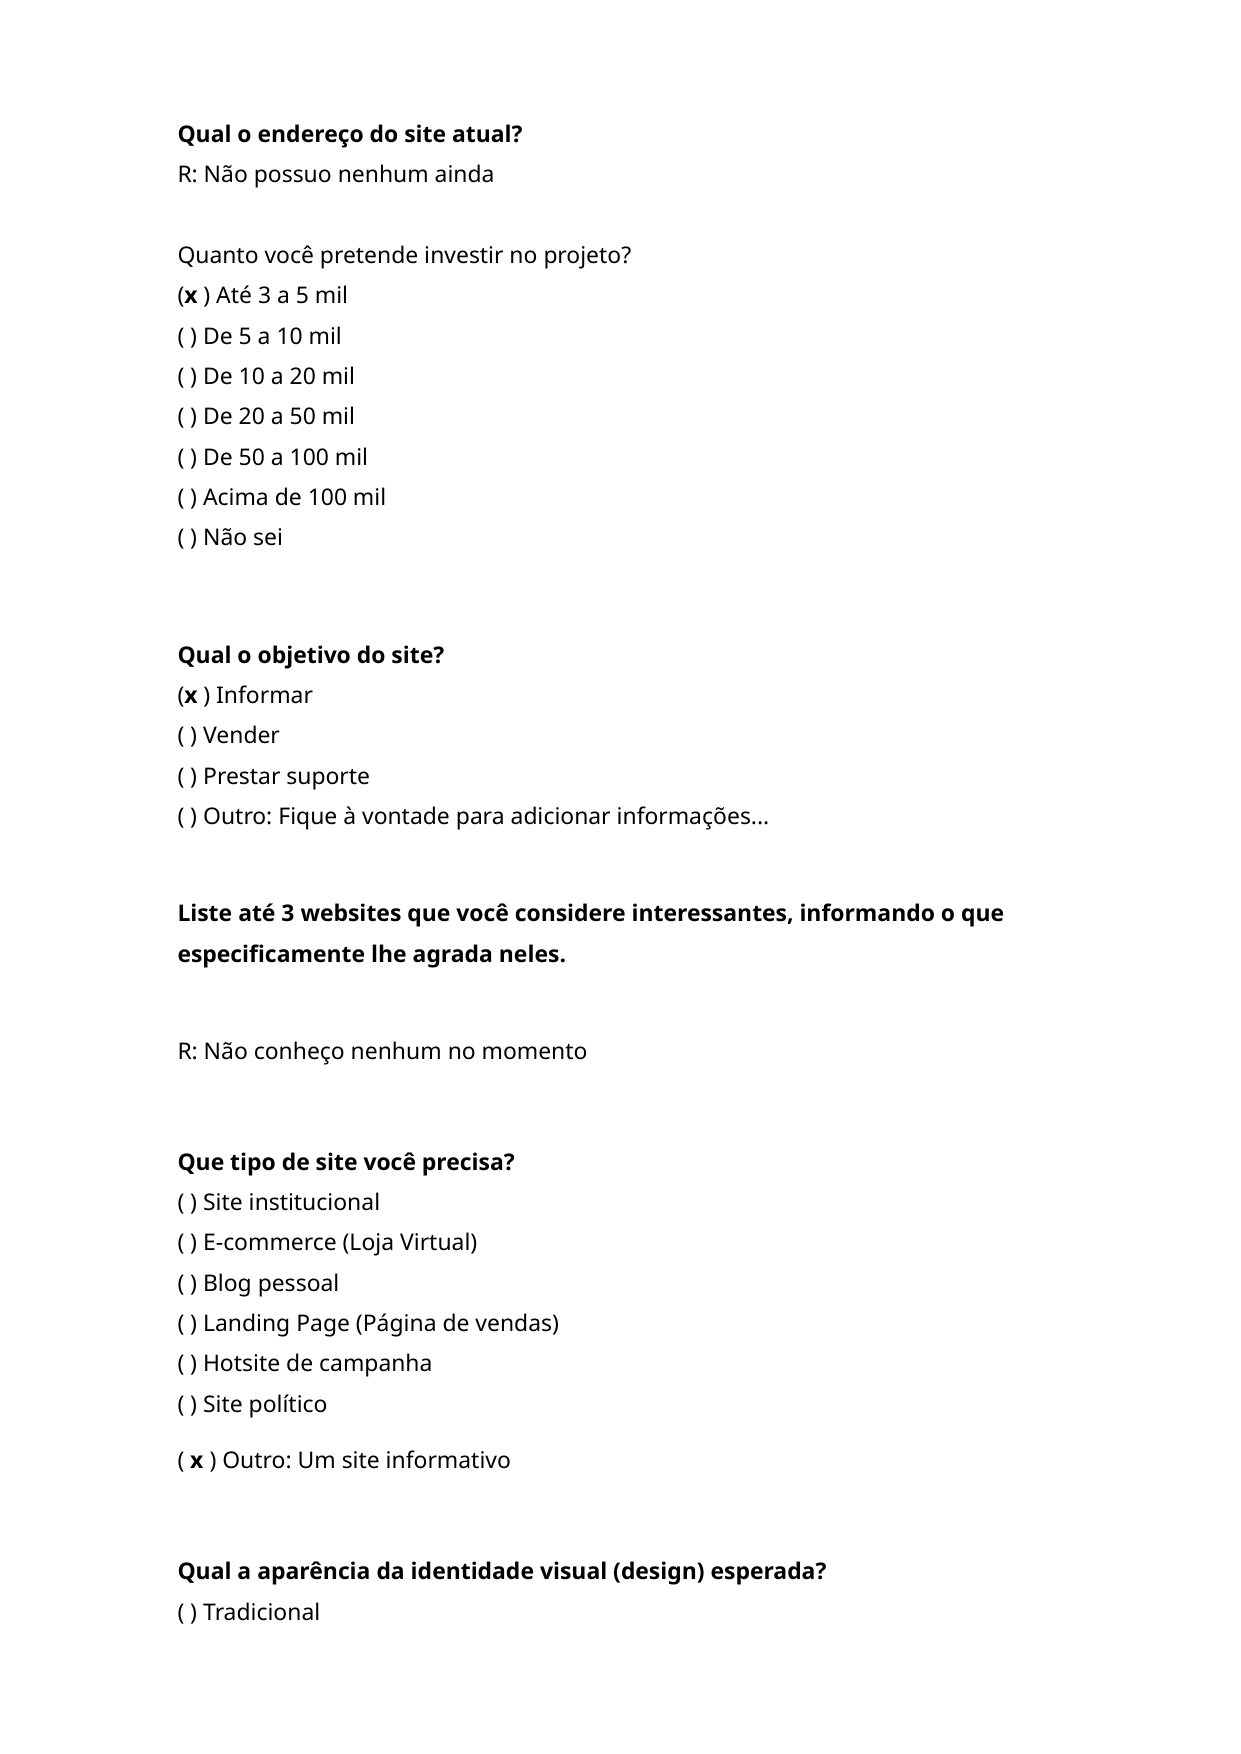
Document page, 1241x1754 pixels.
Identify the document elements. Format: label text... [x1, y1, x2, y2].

text Qual o endereço do site atual? R: Não possuo nenhum ainda Quanto você pretende investir no projeto? (x ) Até 3 a 5 mil ( ) De 5 a 10 mil ( ) De 10 a 20 mil ( ) De 20 a 50 mil ( ) De 50 a 100 mil ( ) Acima de 100 mil ( ) Não sei [177, 118, 1122, 552]
text R: Não conheço nenhum no momento [177, 994, 1122, 1066]
text ( x ) Outro: Um site informativo [177, 1444, 1122, 1476]
text Qual o objetivo do site? (x ) Informar ( ) Vender ( ) Prestar suporte ( ) Outro: Fique à vontade para adicionar informações... [177, 639, 1122, 831]
text Que tipo de site você precisa? ( ) Site institucional ( ) E-commerce (Loja Virtual) ( ) Blog pessoal ( ) Landing Page (Página de vendas) ( ) Hotsite de campanha ( ) Site político [177, 1146, 1122, 1419]
text Qual a aparência da identidade visual (design) esperada? ( ) Tradicional [177, 1555, 1122, 1627]
text Liste até 3 websites que você considere interessantes, informando o que especificamente lhe agrada neles. [177, 857, 1122, 969]
